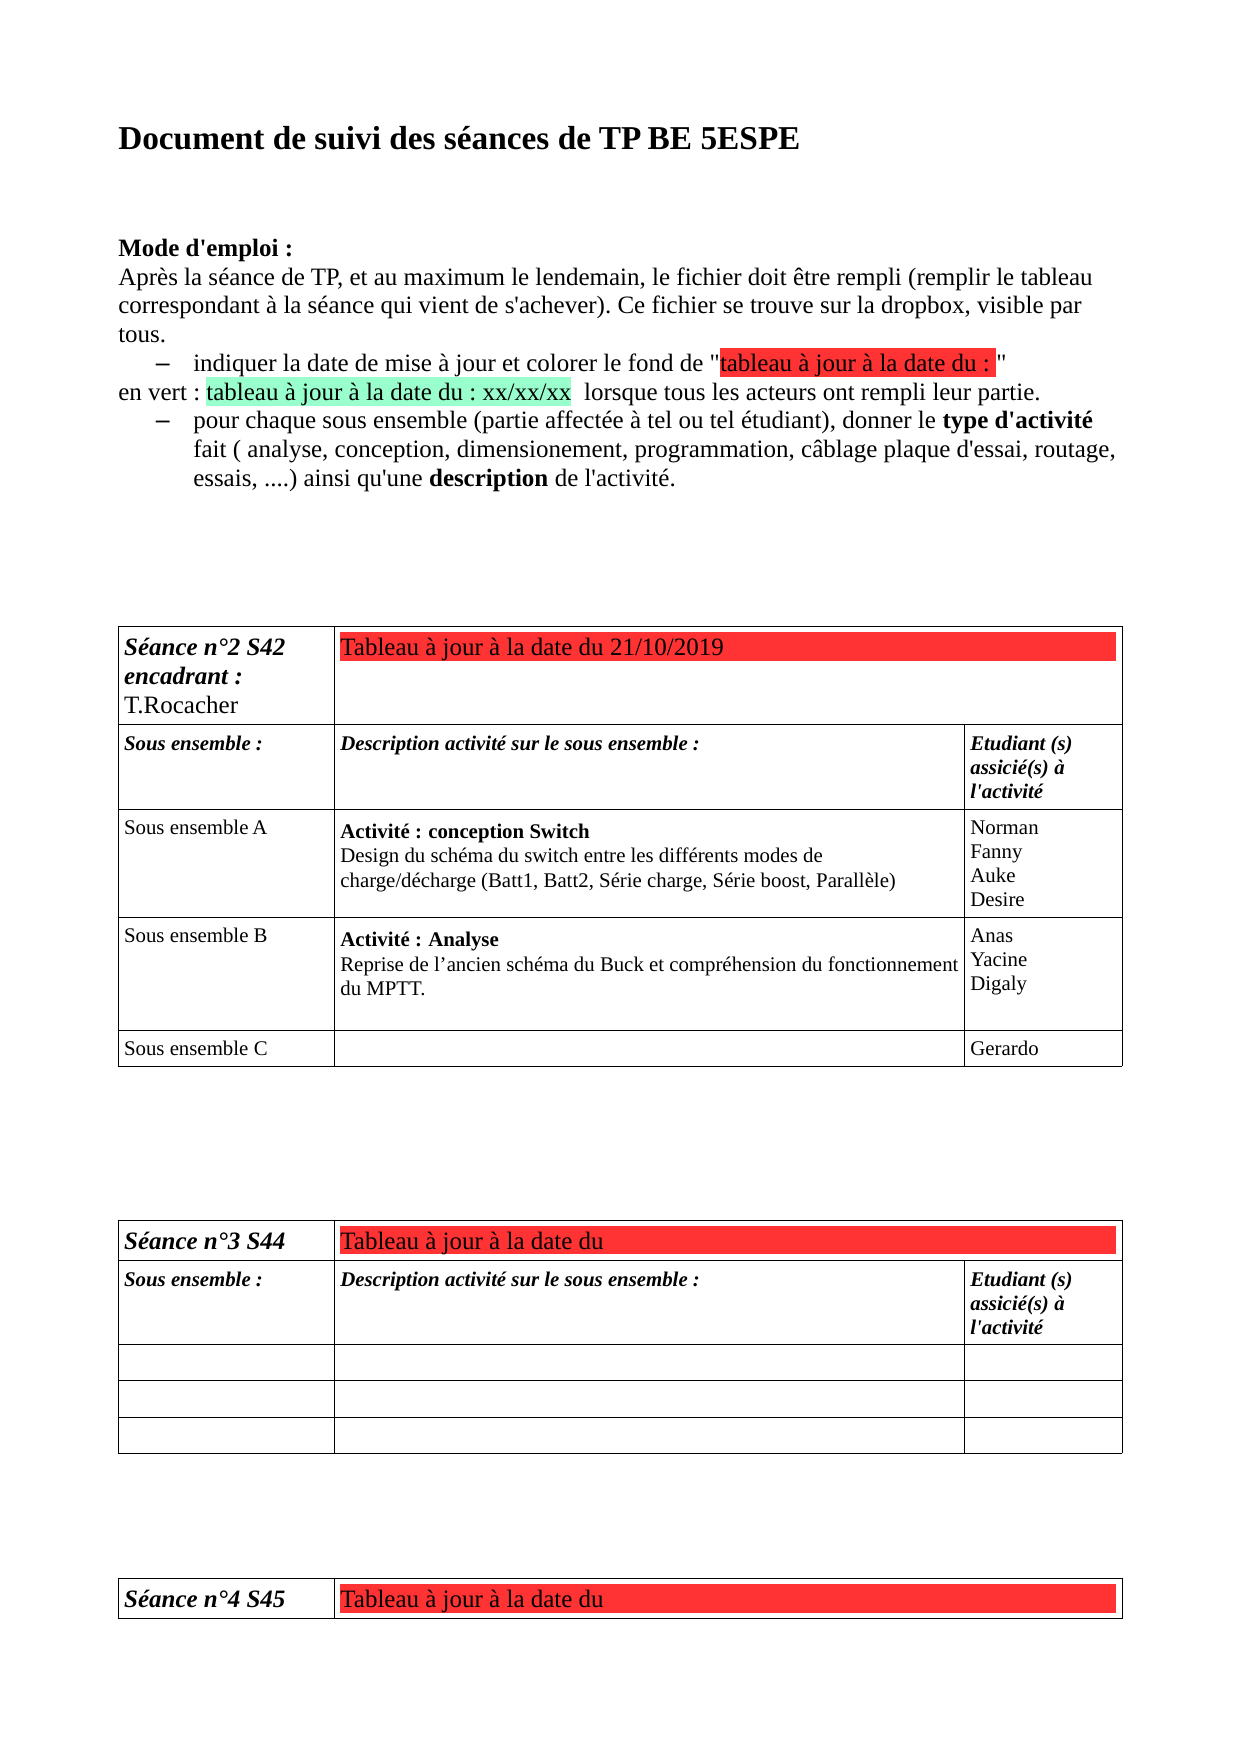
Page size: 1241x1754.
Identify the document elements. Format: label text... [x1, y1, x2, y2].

table_cell [119, 1345, 334, 1380]
table_cell [119, 1418, 334, 1452]
table_cell Etudiant (s) assicié(s) à l'activité [965, 725, 1122, 808]
table_cell Anas Yacine Digaly [965, 918, 1122, 1029]
table_cell Gerardo [965, 1031, 1122, 1066]
list pour chaque sous ensemble (partie affectée à tel ou tel étudiant), donner le type d'activité fait ( analyse, conception, dimensionement, programmation, câblage plaque d'essai, routage, essais, ....) ainsi qu'une description de l'activité. [156, 406, 1122, 492]
table_cell Sous ensemble A [119, 810, 334, 917]
table_cell [965, 1418, 1122, 1452]
table_cell Description activité sur le sous ensemble : [335, 725, 964, 808]
table_cell [335, 1418, 964, 1452]
table_cell [119, 1381, 334, 1416]
text Document de suivi des séances de TP BE 5ESPE [118, 118, 1122, 156]
table_cell Sous ensemble B [119, 918, 334, 1029]
table_header Tableau à jour à la date du [335, 1221, 1122, 1260]
table_cell [965, 1345, 1122, 1380]
table_cell [335, 1345, 964, 1380]
table_cell Norman Fanny Auke Desire [965, 810, 1122, 917]
table_cell Description activité sur le sous ensemble : [335, 1261, 964, 1344]
list indiquer la date de mise à jour et colorer le fond de "tableau à jour à la date du : " [156, 348, 1122, 377]
table_cell Sous ensemble : [119, 725, 334, 808]
table_cell [335, 1381, 964, 1416]
table_cell Etudiant (s) assicié(s) à l'activité [965, 1261, 1122, 1344]
table_header Séance n°2 S42 encadrant : T.Rocacher [119, 627, 334, 724]
table_cell [965, 1381, 1122, 1416]
table_cell Sous ensemble : [119, 1261, 334, 1344]
text Après la séance de TP, et au maximum le lendemain, le fichier doit être rempli (remplir le tableau correspondant à la séance qui vient de s'achever). Ce fichier se trouve sur la dropbox, visible par tous. [118, 262, 1122, 348]
table_cell [335, 1031, 964, 1066]
table_cell Activité : Analyse Reprise de l’ancien schéma du Buck et compréhension du fonctionnement du MPTT. [335, 918, 964, 1029]
text Mode d'emploi : [118, 233, 1122, 262]
table_header Séance n°3 S44 [119, 1221, 334, 1260]
table_header Tableau à jour à la date du [335, 1579, 1122, 1618]
text en vert : tableau à jour à la date du : xx/xx/xx lorsque tous les acteurs ont rempli leur partie. [118, 377, 1122, 406]
table_cell Sous ensemble C [119, 1031, 334, 1066]
table_cell Activité : conception Switch Design du schéma du switch entre les différents modes de charge/décharge (Batt1, Batt2, Série charge, Série boost, Parallèle) [335, 810, 964, 917]
table_header Séance n°4 S45 [119, 1579, 334, 1618]
table_header Tableau à jour à la date du 21/10/2019 [335, 627, 1122, 724]
